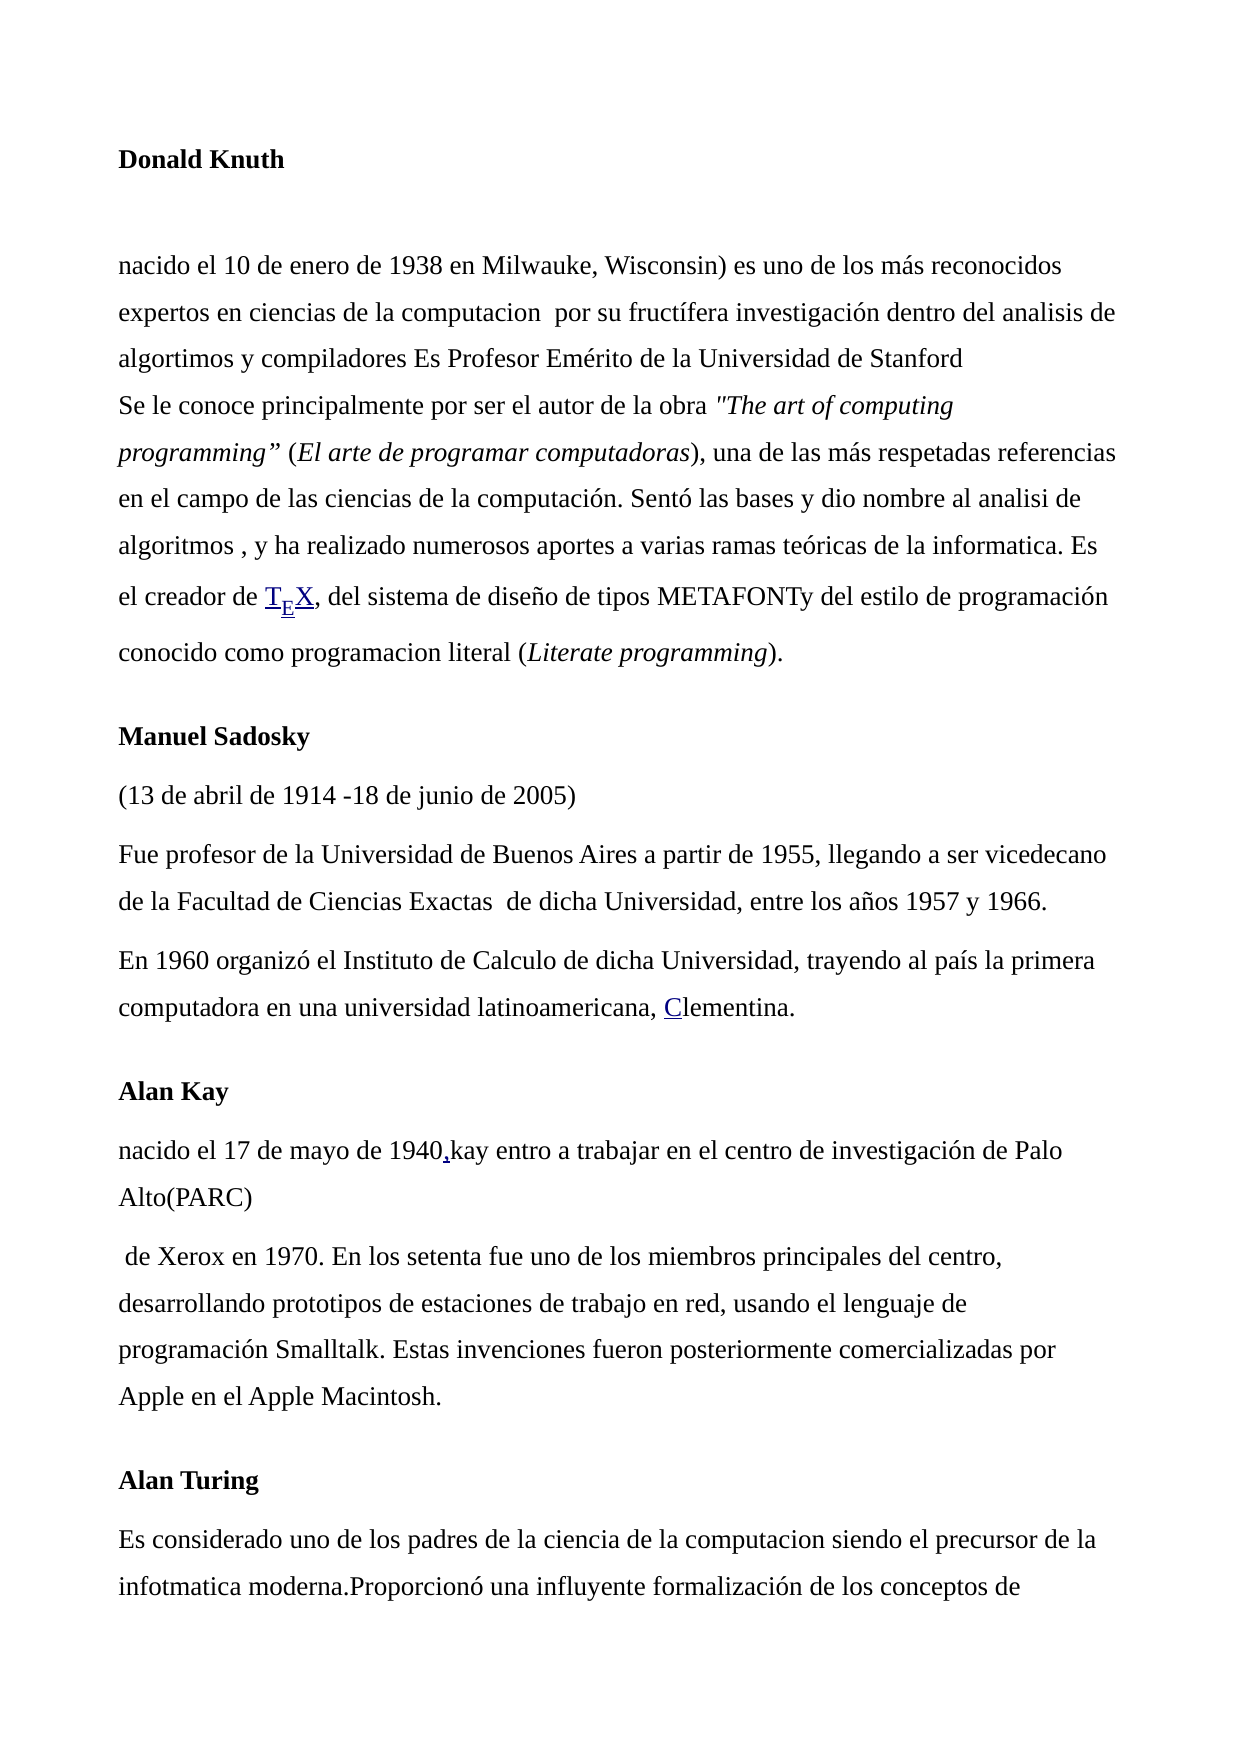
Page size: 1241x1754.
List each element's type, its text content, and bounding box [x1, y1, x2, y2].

subtitle Alan Turing [118, 1464, 1122, 1495]
subtitle Alan Kay [118, 1075, 1122, 1106]
text de Xerox en 1970. En los setenta fue uno de los miembros principales del centro, desarrollando prototipos de estaciones de trabajo en red, usando el lenguaje de programación Smalltalk. Estas invenciones fueron posteriormente comercializadas por Apple en el Apple Macintosh. [118, 1240, 1122, 1411]
text En 1960 organizó el Instituto de Calculo de dicha Universidad, trayendo al país la primera computadora en una universidad latinoamericana, Clementina. [118, 944, 1122, 1022]
subtitle Donald Knuth [118, 143, 1122, 174]
text nacido el 10 de enero de 1938 en Milwauke, Wisconsin) es uno de los más reconocidos expertos en ciencias de la computacion por su fructífera investigación dentro del analisis de algortimos y compiladores Es Profesor Emérito de la Universidad de Stanford Se le conoce principalmente por ser el autor de la obra "The art of computing programming” (El arte de programar computadoras), una de las más respetadas referencias en el campo de las ciencias de la computación. Sentó las bases y dio nombre al analisi de algoritmos , y ha realizado numerosos aportes a varias ramas teóricas de la informatica. Es el creador de TEX, del sistema de diseño de tipos METAFONTy del estilo de programación conocido como programacion literal (Literate programming). [118, 202, 1122, 667]
text nacido el 17 de mayo de 1940,kay entro a trabajar en el centro de investigación de Palo Alto(PARC) [118, 1134, 1122, 1212]
text Fue profesor de la Universidad de Buenos Aires a partir de 1955, llegando a ser vicedecano de la Facultad de Ciencias Exactas de dicha Universidad, entre los años 1957 y 1966. [118, 838, 1122, 916]
text (13 de abril de 1914 -18 de junio de 2005) [118, 779, 1122, 810]
subtitle Manuel Sadosky [118, 720, 1122, 751]
text Es considerado uno de los padres de la ciencia de la computacion siendo el precursor de la infotmatica moderna.Proporcionó una influyente formalización de los conceptos de [118, 1523, 1122, 1601]
